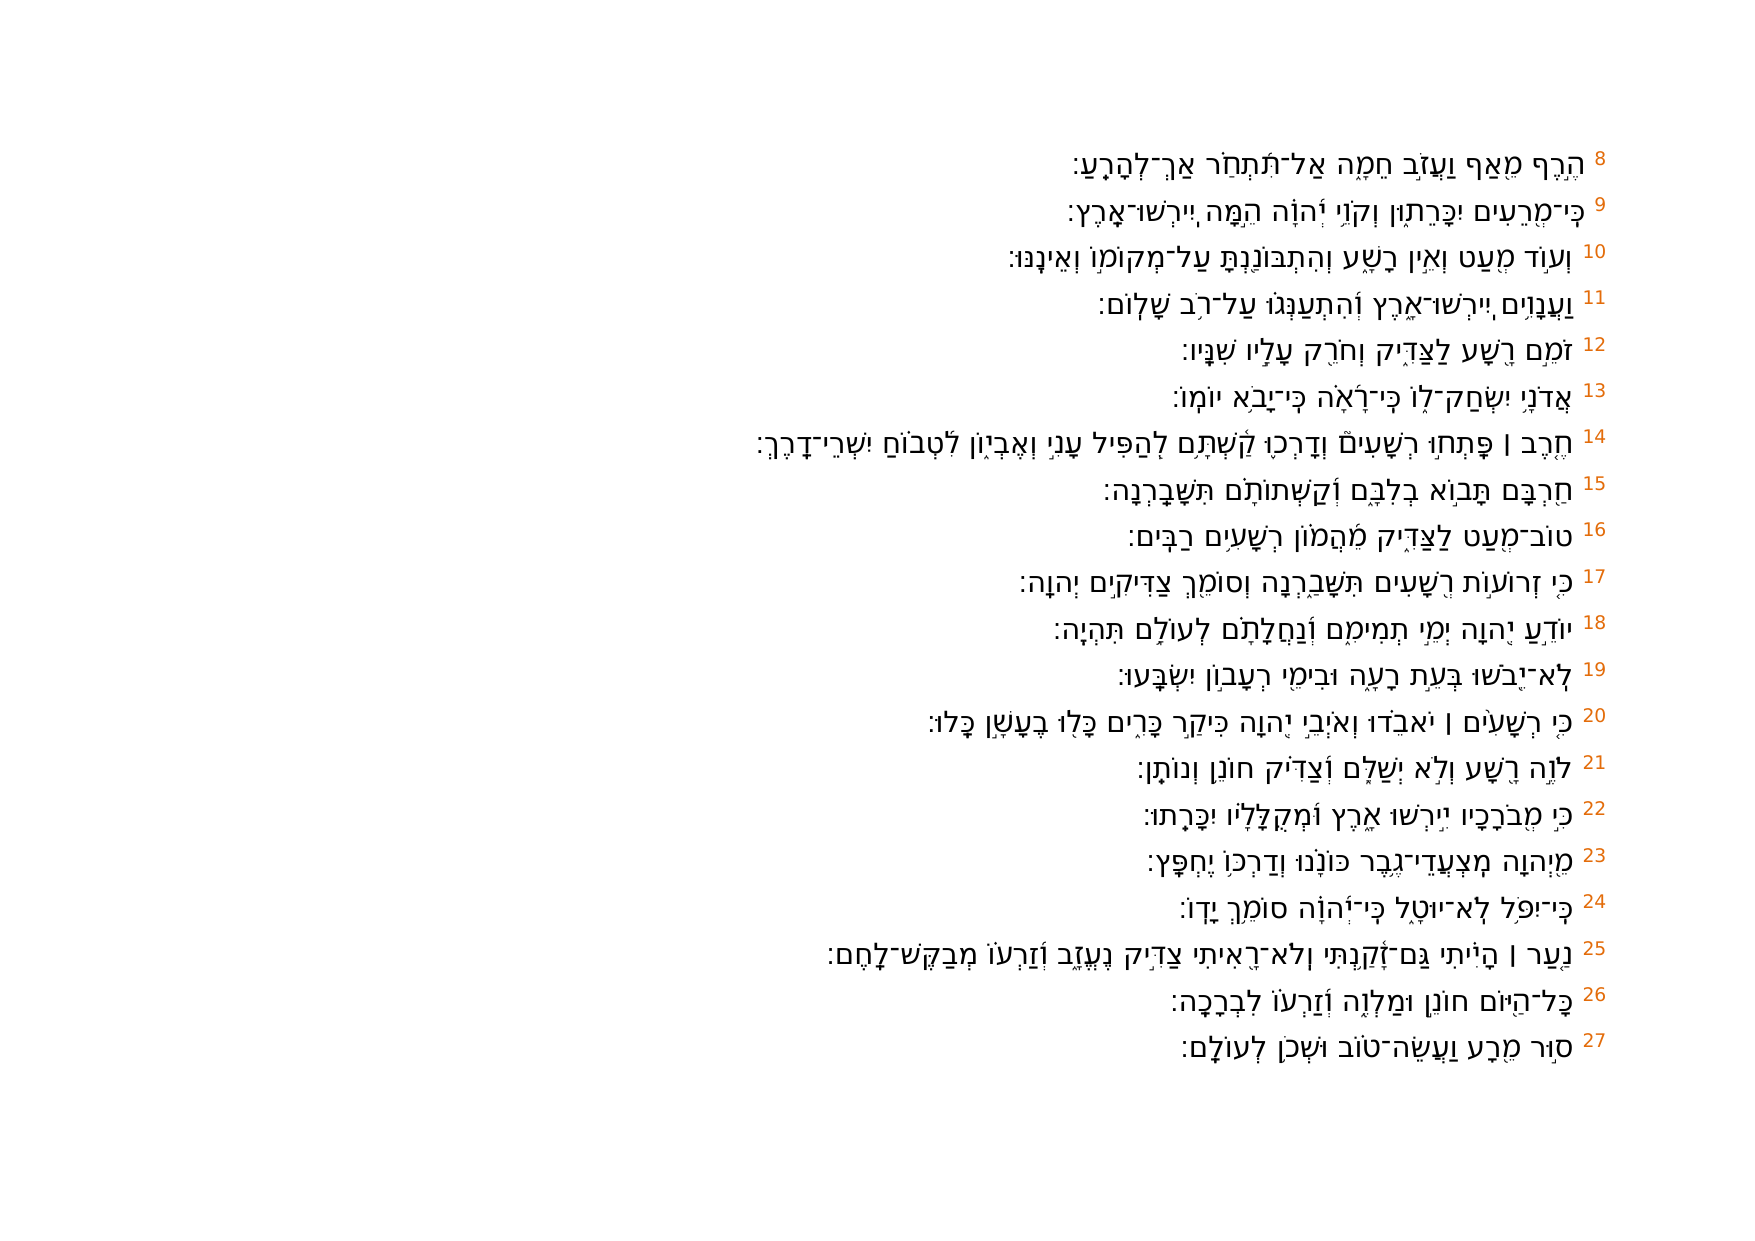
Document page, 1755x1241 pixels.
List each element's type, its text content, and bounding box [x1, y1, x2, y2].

text 14 חֶ֤רֶב ׀ פָּֽתְח֣וּ רְשָׁעִים֮ וְדָרְכ֢וּ קַ֫שְׁתָּ֥ם לְ֭הַפִּיל עָנִ֣י וְאֶבְי֑וֹן לִ֝טְב֗וֹחַ יִשְׁרֵי־דָֽרֶךְ׃ ‬‬‬‬ [148, 426, 1606, 460]
text 9 כִּֽי־מְ֭רֵעִים יִכָּרֵת֑וּן וְקֹוֵ֥י יְ֝הוָ֗ה הֵ֣מָּה יִֽירְשׁוּ־אָֽרֶץ׃ ‬‬‬‬ [148, 194, 1606, 228]
text 25 נַ֤עַר ׀ הָיִ֗יתִי גַּם־זָ֫קַ֥נְתִּי וְֽלֹא־רָ֭אִיתִי צַדִּ֣יק נֶעֱזָ֑ב וְ֝זַרְע֗וֹ מְבַקֶּשׁ־לָֽחֶם׃ ‬‬‬‬ [148, 937, 1606, 971]
text 17 כִּ֤י זְרוֹע֣וֹת רְ֭שָׁעִים תִּשָּׁבַ֑רְנָה וְסוֹמֵ֖ךְ צַדִּיקִ֣ים יְהוָֽה׃ ‬‬‬‬ [148, 566, 1606, 600]
text 15 חַ֭רְבָּם תָּב֣וֹא בְלִבָּ֑ם וְ֝קַשְּׁתוֹתָ֗ם תִּשָּׁבַֽרְנָה׃ ‬‬‬‬ [148, 473, 1606, 507]
text 16 טוֹב־מְ֭עַט לַצַּדִּ֑יק מֵ֝הֲמ֗וֹן רְשָׁעִ֥ים רַבִּֽים׃ ‬‬‬‬ [148, 519, 1606, 553]
text 18 יוֹדֵ֣עַ יְ֭הוָה יְמֵ֣י תְמִימִ֑ם וְ֝נַחֲלָתָ֗ם לְעוֹלָ֥ם תִּהְיֶֽה׃ ‬‬‬‬ [148, 612, 1606, 646]
text 13 אֲדֹנָ֥י יִשְׂחַק־ל֑וֹ כִּֽי־רָ֝אָ֗ה כִּֽי־יָבֹ֥א יוֹמֽוֹ׃ ‬‬‬‬ [148, 380, 1606, 414]
text 12 זֹמֵ֣ם רָ֭שָׁע לַצַּדִּ֑יק וְחֹרֵ֖ק עָלָ֣יו שִׁנָּֽיו׃ ‬‬‬‬ [148, 333, 1606, 367]
text 11 וַעֲנָוִ֥ים יִֽירְשׁוּ־אָ֑רֶץ וְ֝הִתְעַנְּג֗וּ עַל־רֹ֥ב שָׁלֽוֹם׃ ‬‬‬‬ [148, 287, 1606, 321]
text 22 כִּ֣י מְ֭בֹרָכָיו יִ֣ירְשׁוּ אָ֑רֶץ וּ֝מְקֻלָּלָ֗יו יִכָּרֵֽתוּ׃ ‬‬‬‬ [148, 798, 1606, 832]
text 10 וְע֣וֹד מְ֭עַט וְאֵ֣ין רָשָׁ֑ע וְהִתְבּוֹנַ֖נְתָּ עַל־מְקוֹמ֣וֹ וְאֵינֶֽנּוּ׃ ‬‬‬‬ [148, 241, 1606, 274]
text 26 כָּל־הַ֭יּוֹם חוֹנֵ֣ן וּמַלְוֶ֑ה וְ֝זַרְע֗וֹ לִבְרָכָֽה׃ ‬‬‬‬ [148, 984, 1606, 1018]
text 27 ס֣וּר מֵ֭רָע וַעֲשֵׂה־ט֗וֹב וּשְׁכֹ֥ן לְעוֹלָֽם׃ ‬‬‬‬ [148, 1030, 1606, 1064]
text 19 לֹֽא־יֵ֭בֹשׁוּ בְּעֵ֣ת רָעָ֑ה וּבִימֵ֖י רְעָב֣וֹן יִשְׂבָּֽעוּ׃ ‬‬‬‬ [148, 659, 1606, 693]
text 8 הֶ֣רֶף מֵ֭אַף וַעֲזֹ֣ב חֵמָ֑ה אַל־תִּ֝תְחַ֗ר אַךְ־לְהָרֵֽעַ׃ ‬‬‬‬ [148, 148, 1606, 182]
text 23 מֵ֭יְהוָה מִֽצְעֲדֵי־גֶ֥בֶר כּוֹנָ֗נוּ וְדַרְכּ֥וֹ יֶחְפָּֽץ׃ ‬‬‬‬ [148, 844, 1606, 878]
text 20 כִּ֤י רְשָׁעִ֨ים ׀ יֹאבֵ֗דוּ וְאֹיְבֵ֣י יְ֭הוָה כִּיקַ֣ר כָּרִ֑ים כָּל֖וּ בֶעָשָׁ֣ן כָּֽלוּ׃ ‬‬‬‬ [148, 705, 1606, 739]
text 24 כִּֽי־יִפֹּ֥ל לֹֽא־יוּטָ֑ל כִּֽי־יְ֝הוָ֗ה סוֹמֵ֥ךְ יָדֽוֹ׃ ‬‬‬‬ [148, 891, 1606, 925]
text 21 לֹוֶ֣ה רָ֭שָׁע וְלֹ֣א יְשַׁלֵּ֑ם וְ֝צַדִּ֗יק חוֹנֵ֥ן וְנוֹתֵֽן׃ ‬‬‬‬ [148, 752, 1606, 786]
